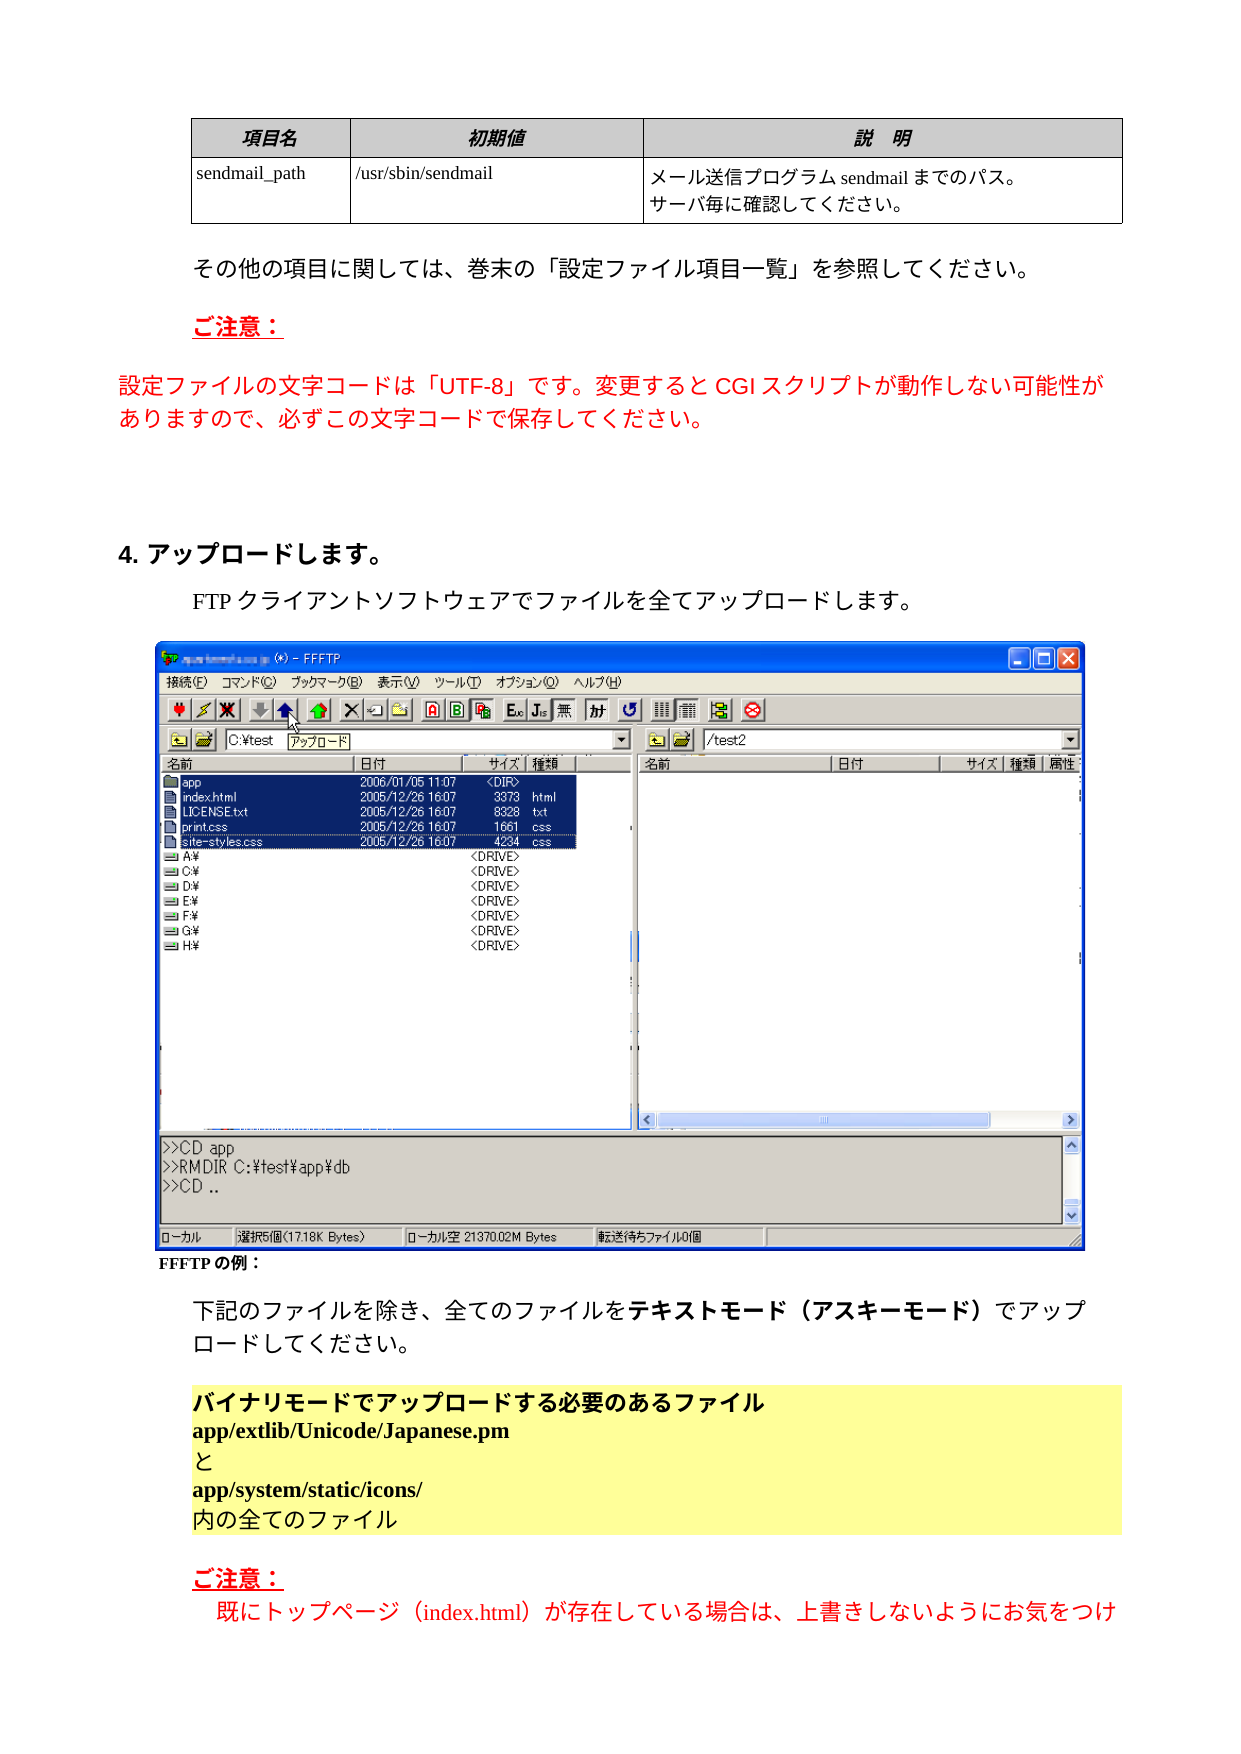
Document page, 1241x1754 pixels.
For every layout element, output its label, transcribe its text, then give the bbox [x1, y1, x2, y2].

picture [155, 641, 1085, 1251]
text FTPクライアントソフトウェアでファイルを全てアップロードします。 [192, 583, 1122, 616]
table_header 項目名 [192, 119, 350, 157]
table_cell sendmail_path [192, 158, 350, 223]
table_header 説 明 [644, 119, 1122, 157]
subtitle 4. アップロードします。 [118, 534, 1122, 571]
text ご注意： [192, 309, 1122, 342]
text app/system/static/icons/ [192, 1477, 1122, 1502]
table_cell メール送信プログラムsendmailまでのパス。 サーバ毎に確認してください。 [644, 158, 1122, 223]
table_cell /usr/sbin/sendmail [351, 158, 643, 223]
text FFFTPの例： [118, 642, 1122, 1274]
text と [192, 1443, 1122, 1477]
text 下記のファイルを除き、全てのファイルをテキストモード（アスキーモード）でアップロードしてください。 [192, 1293, 1122, 1359]
subtitle 設定ファイルの文字コードは「UTF-8」です。変更するとCGIスクリプトが動作しない可能性がありますので、必ずこの文字コードで保存してください。 [118, 367, 1122, 434]
table_header 初期値 [351, 119, 643, 157]
text ご注意： [192, 1561, 1122, 1594]
text その他の項目に関しては、巻末の「設定ファイル項目一覧」を参照してください。 [192, 251, 1122, 284]
text 内の全てのファイル [192, 1502, 1122, 1535]
text バイナリモードでアップロードする必要のあるファイル [192, 1385, 1122, 1418]
text 既にトップページ（index.html）が存在している場合は、上書きしないようにお気をつけ [217, 1594, 1122, 1627]
text app/extlib/Unicode/Japanese.pm [192, 1418, 1122, 1443]
